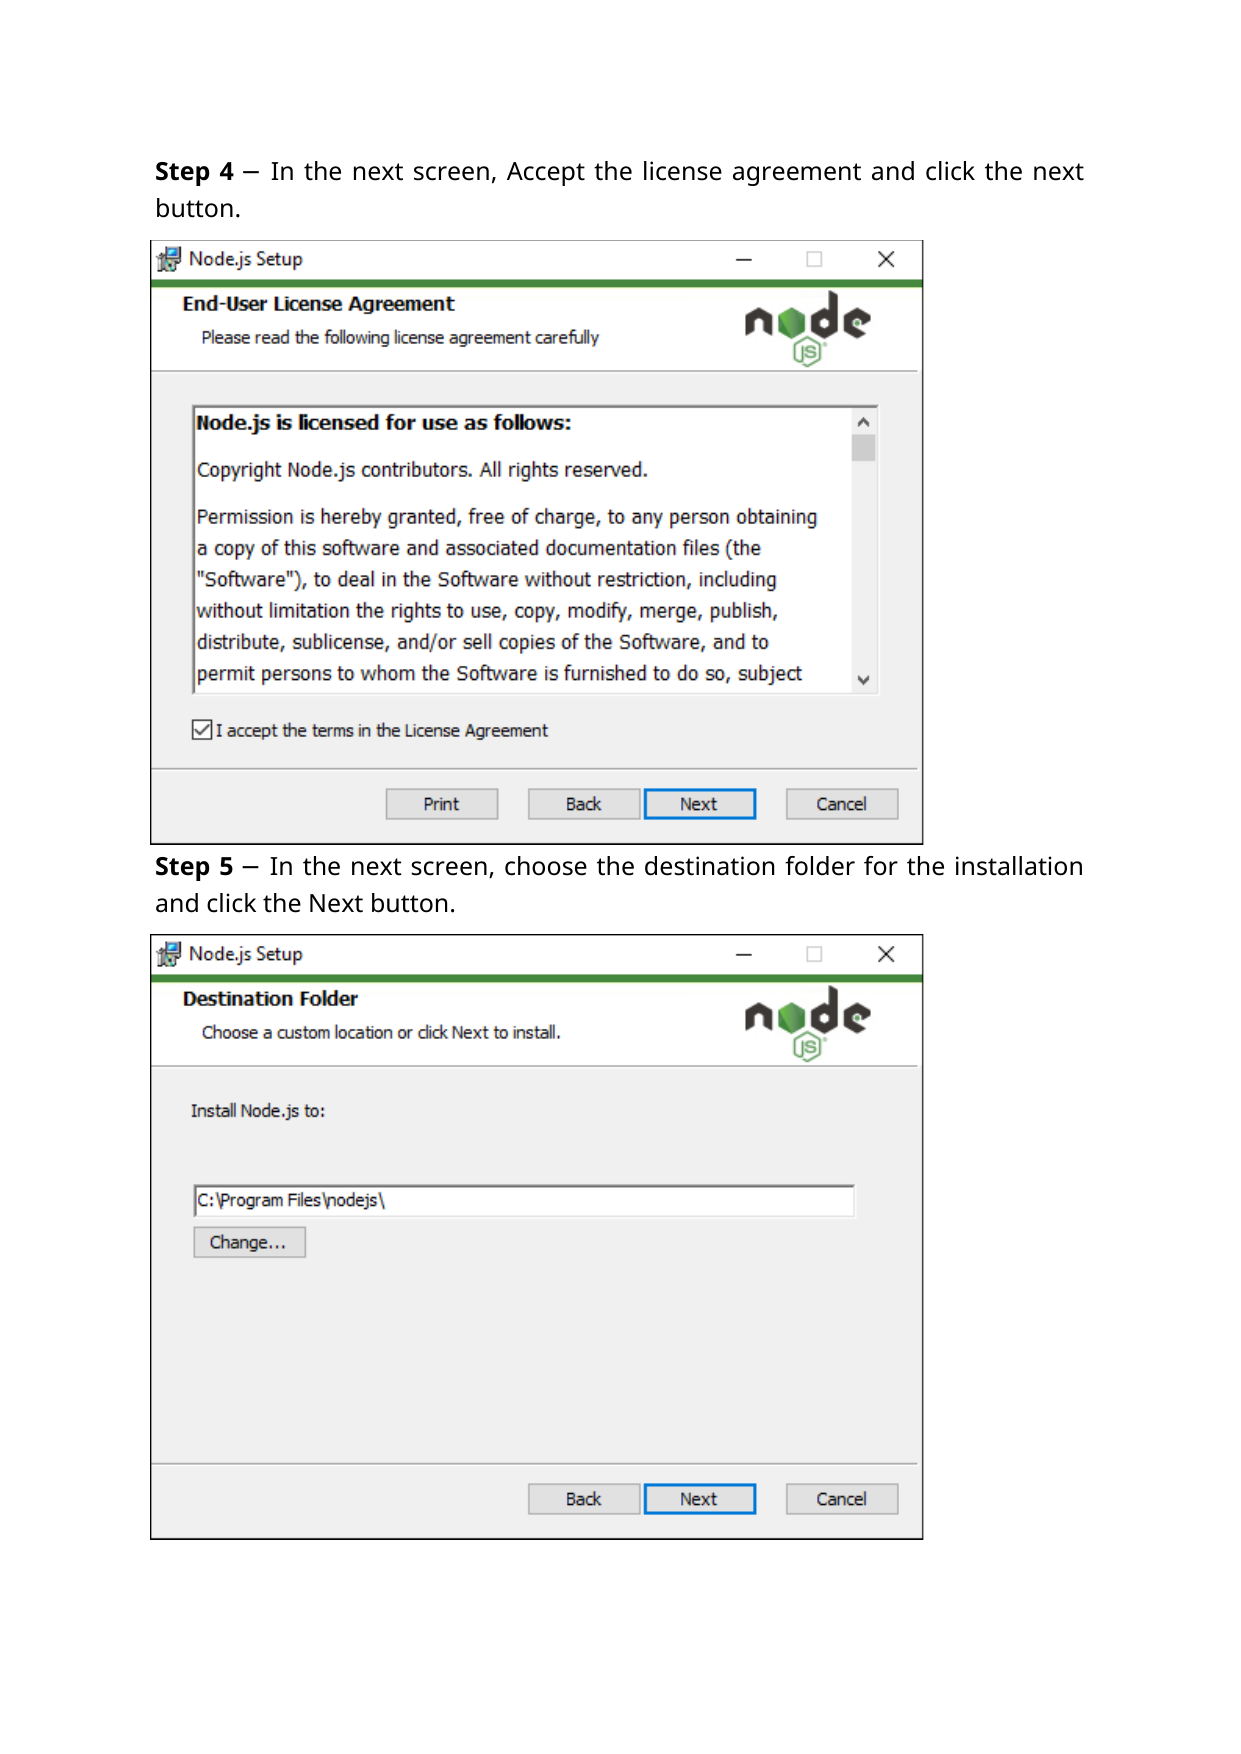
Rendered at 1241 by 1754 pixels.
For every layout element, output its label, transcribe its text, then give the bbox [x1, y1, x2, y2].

text Step 4 − In the next screen, Accept the license agreement and click the next button. [155, 150, 1085, 225]
text Step 5 − In the next screen, choose the destination folder for the installation and click the Next button. [155, 845, 1085, 920]
